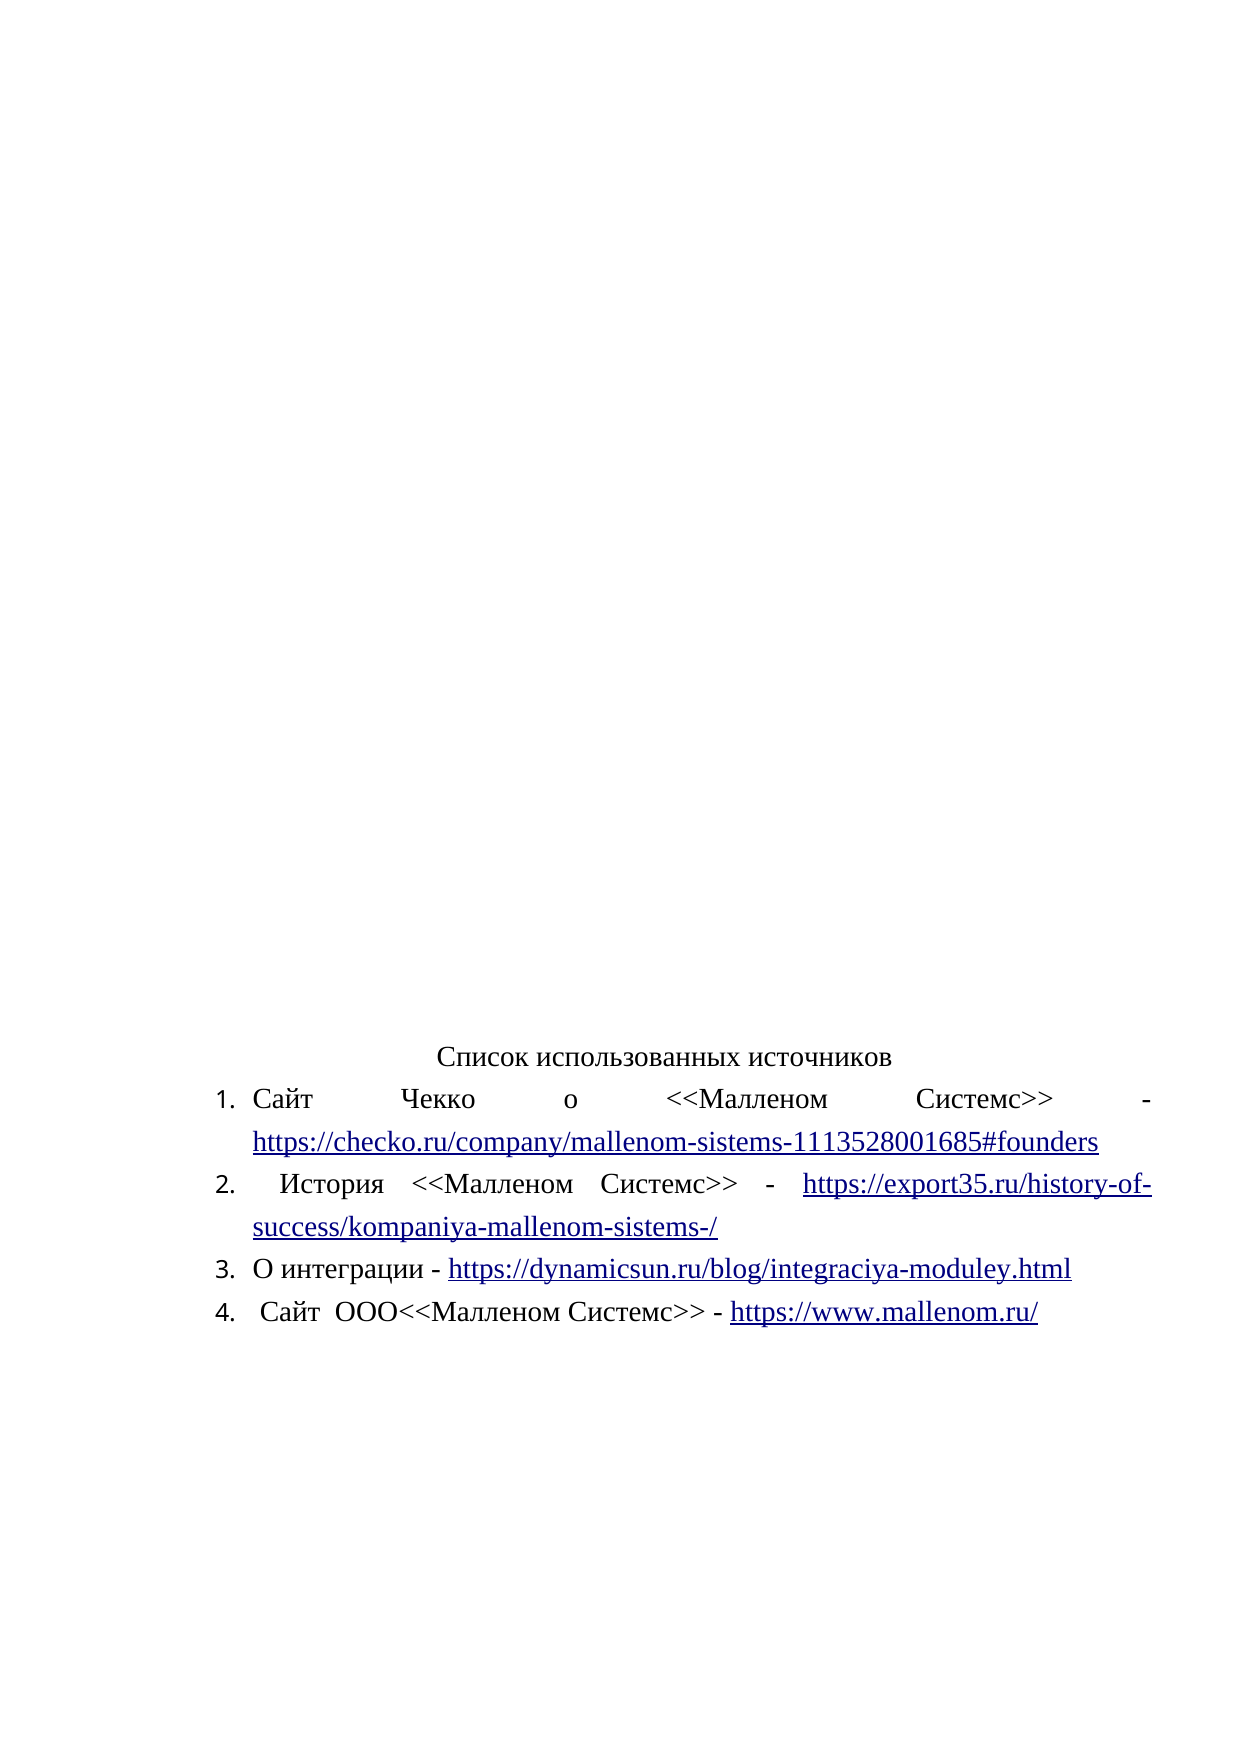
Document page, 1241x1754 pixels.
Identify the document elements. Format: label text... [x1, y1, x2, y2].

list О интеграции - https://dynamicsun.ru/blog/integraciya-moduley.html [215, 1251, 1152, 1285]
list Сайт ООО<<Малленом Системс>> - https://www.mallenom.ru/ [215, 1294, 1152, 1329]
list Сайт Чекко о <<Малленом Системс>> - https://checko.ru/company/mallenom-sistems-1113528001685#founders [215, 1081, 1152, 1158]
list История <<Малленом Системс>> - https://export35.ru/history-of-success/kompaniya-mallenom-sistems-/ [215, 1166, 1152, 1242]
text Список использованных источников [177, 1039, 1152, 1073]
